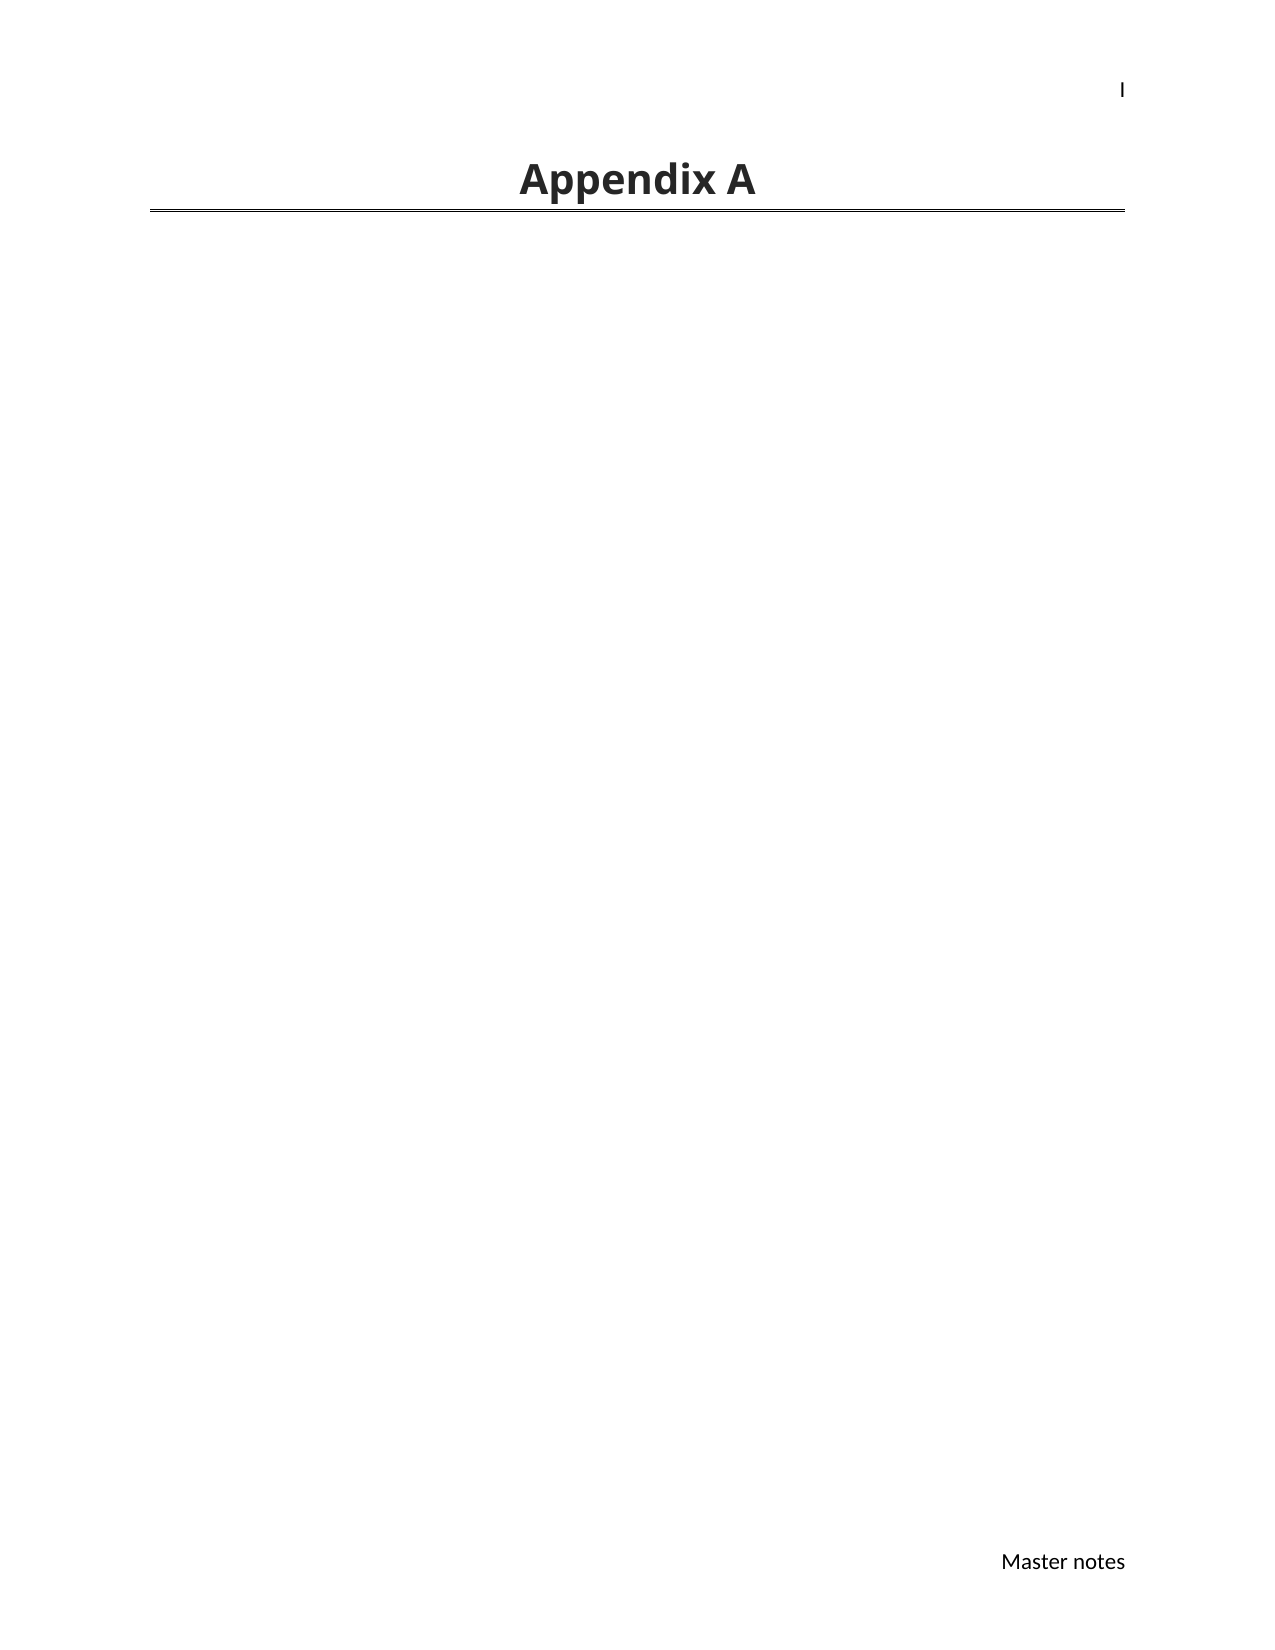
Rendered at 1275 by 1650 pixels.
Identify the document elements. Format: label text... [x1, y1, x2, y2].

subtitle Appendix A [150, 150, 1125, 209]
text Essays after here [150, 216, 1125, 273]
